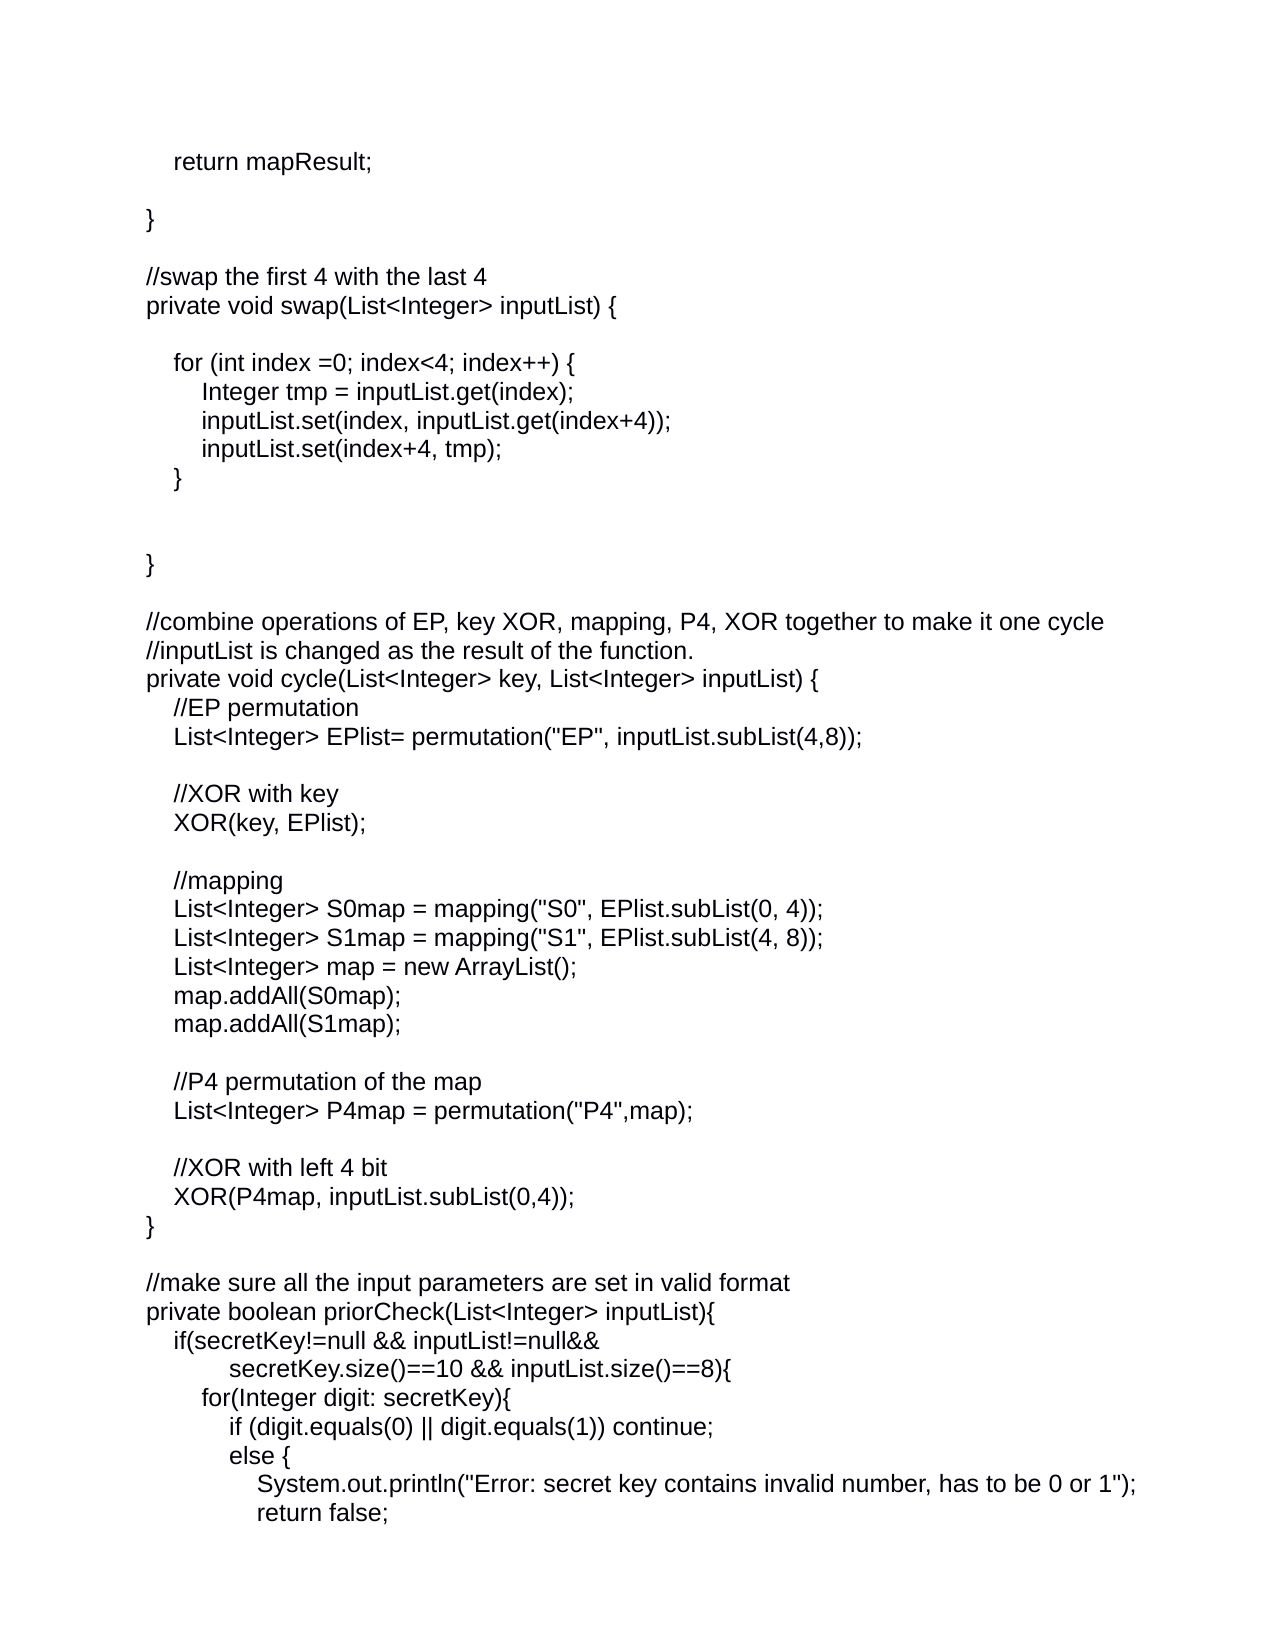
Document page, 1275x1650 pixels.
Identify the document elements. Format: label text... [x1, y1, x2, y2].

text List<Integer> map = new ArrayList(); [118, 952, 1157, 981]
text private boolean priorCheck(List<Integer> inputList){ [118, 1297, 1157, 1326]
text XOR(P4map, inputList.subList(0,4)); [118, 1182, 1157, 1211]
text //mapping [118, 866, 1157, 894]
text inputList.set(index+4, tmp); [118, 434, 1157, 463]
text //inputList is changed as the result of the function. [118, 636, 1157, 664]
text //EP permutation [118, 693, 1157, 722]
text if (digit.equals(0) || digit.equals(1)) continue; [118, 1412, 1157, 1441]
text return mapResult; [118, 147, 1157, 176]
text System.out.println("Error: secret key contains invalid number, has to be 0 or 1"); [118, 1469, 1157, 1498]
text List<Integer> S0map = mapping("S0", EPlist.subList(0, 4)); [118, 894, 1157, 923]
text } [118, 463, 1157, 492]
text private void swap(List<Integer> inputList) { [118, 291, 1157, 319]
text } [118, 204, 1157, 233]
text secretKey.size()==10 && inputList.size()==8){ [118, 1354, 1157, 1383]
text //swap the first 4 with the last 4 [118, 262, 1157, 291]
text //combine operations of EP, key XOR, mapping, P4, XOR together to make it one cycle [118, 607, 1157, 636]
text inputList.set(index, inputList.get(index+4)); [118, 406, 1157, 434]
text for(Integer digit: secretKey){ [118, 1383, 1157, 1412]
text if(secretKey!=null && inputList!=null&& [118, 1326, 1157, 1354]
text } [118, 1211, 1157, 1239]
text List<Integer> P4map = permutation("P4",map); [118, 1096, 1157, 1124]
text map.addAll(S1map); [118, 1009, 1157, 1038]
text //make sure all the input parameters are set in valid format [118, 1268, 1157, 1297]
text map.addAll(S0map); [118, 981, 1157, 1009]
text private void cycle(List<Integer> key, List<Integer> inputList) { [118, 664, 1157, 693]
text Integer tmp = inputList.get(index); [118, 377, 1157, 406]
text else { [118, 1441, 1157, 1469]
text //XOR with left 4 bit [118, 1153, 1157, 1182]
text //XOR with key [118, 779, 1157, 808]
text XOR(key, EPlist); [118, 808, 1157, 837]
text } [118, 549, 1157, 578]
text List<Integer> S1map = mapping("S1", EPlist.subList(4, 8)); [118, 923, 1157, 952]
text for (int index =0; index<4; index++) { [118, 348, 1157, 377]
text //P4 permutation of the map [118, 1067, 1157, 1096]
text List<Integer> EPlist= permutation("EP", inputList.subList(4,8)); [118, 722, 1157, 751]
text return false; [118, 1498, 1157, 1527]
